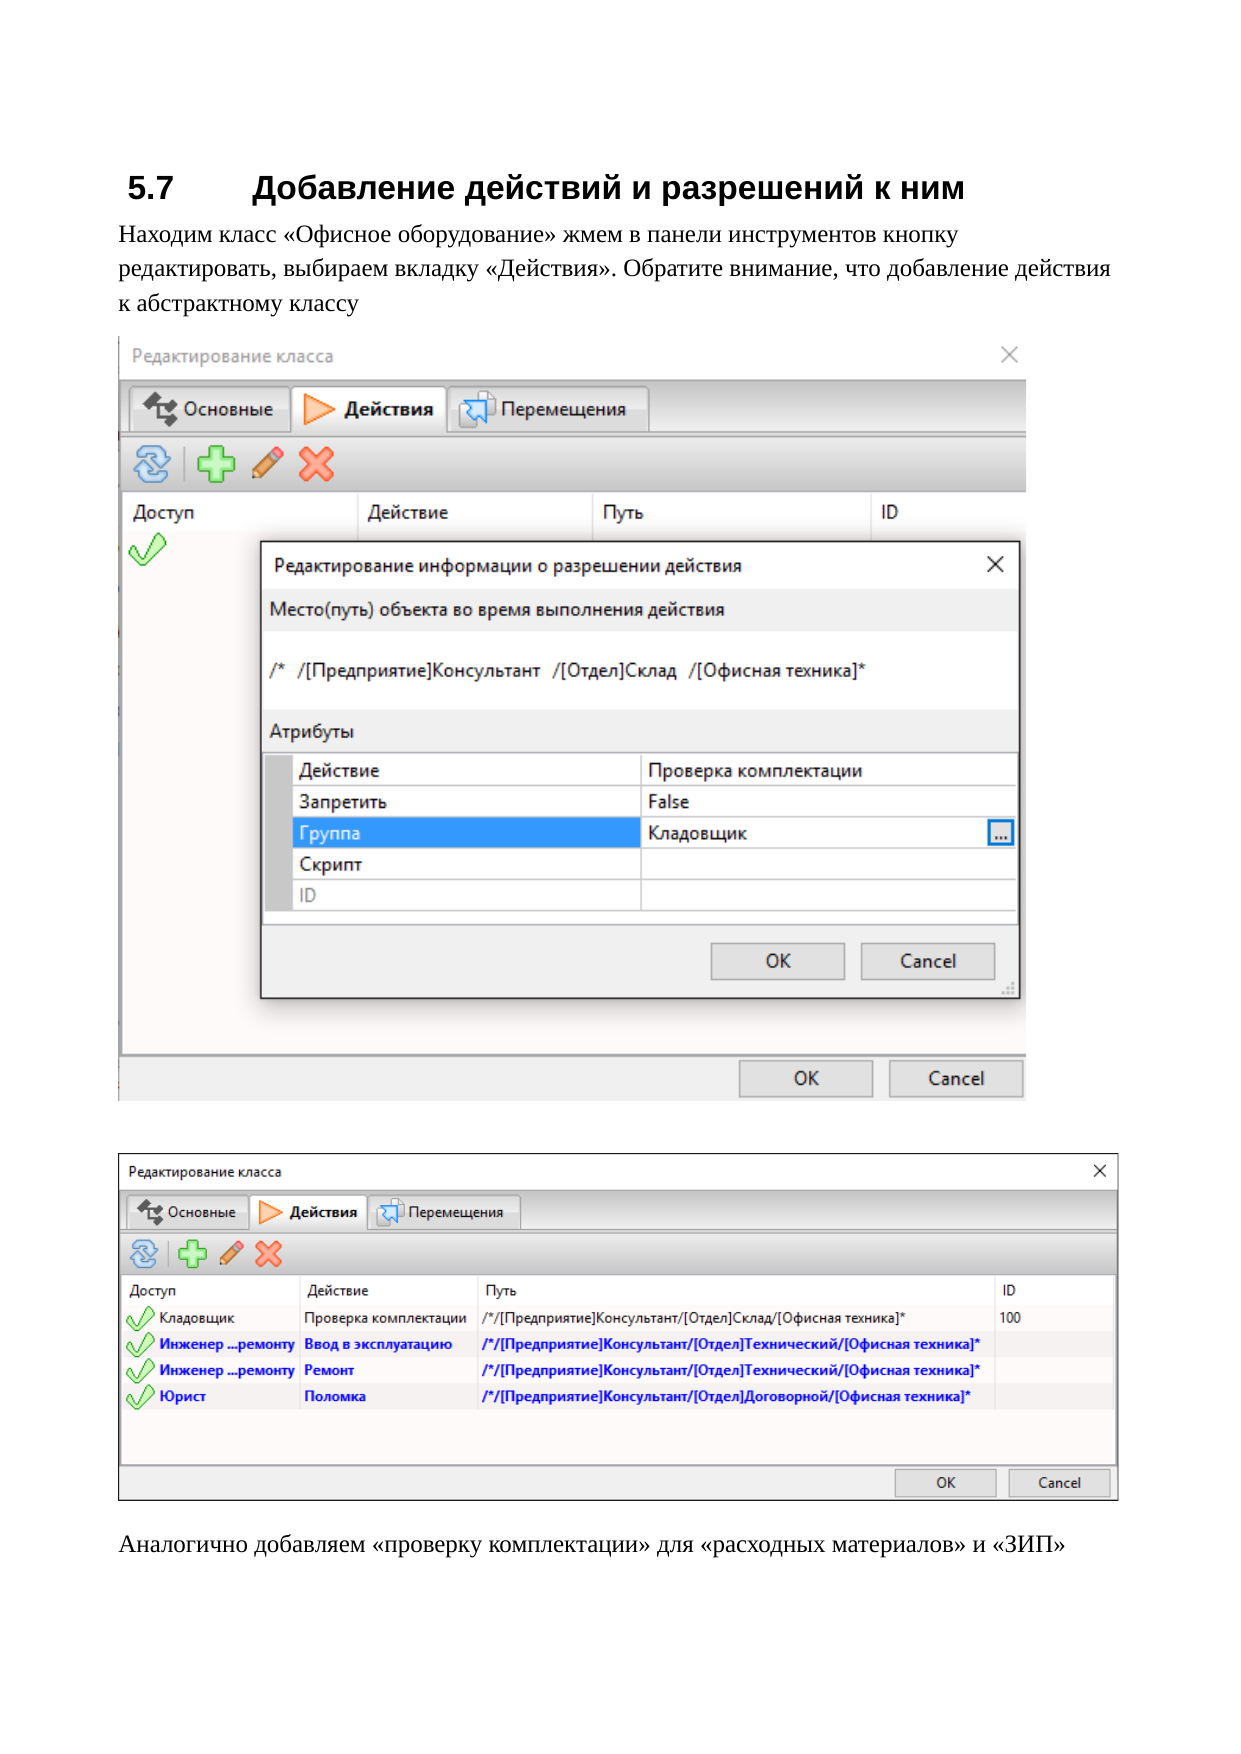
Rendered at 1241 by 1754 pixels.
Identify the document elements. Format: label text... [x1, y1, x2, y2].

picture [118, 1153, 1119, 1501]
picture [118, 336, 1027, 1101]
text Находим класс «Офисное оборудование» жмем в панели инструментов кнопку редактировать, выбираем вкладку «Действия». Обратите внимание, что добавление действия к абстрактному классу [118, 219, 1122, 317]
subtitle Добавление действий и разрешений к ним [118, 168, 1122, 206]
text Аналогично добавляем «проверку комплектации» для «расходных материалов» и «ЗИП» [118, 1529, 1122, 1558]
